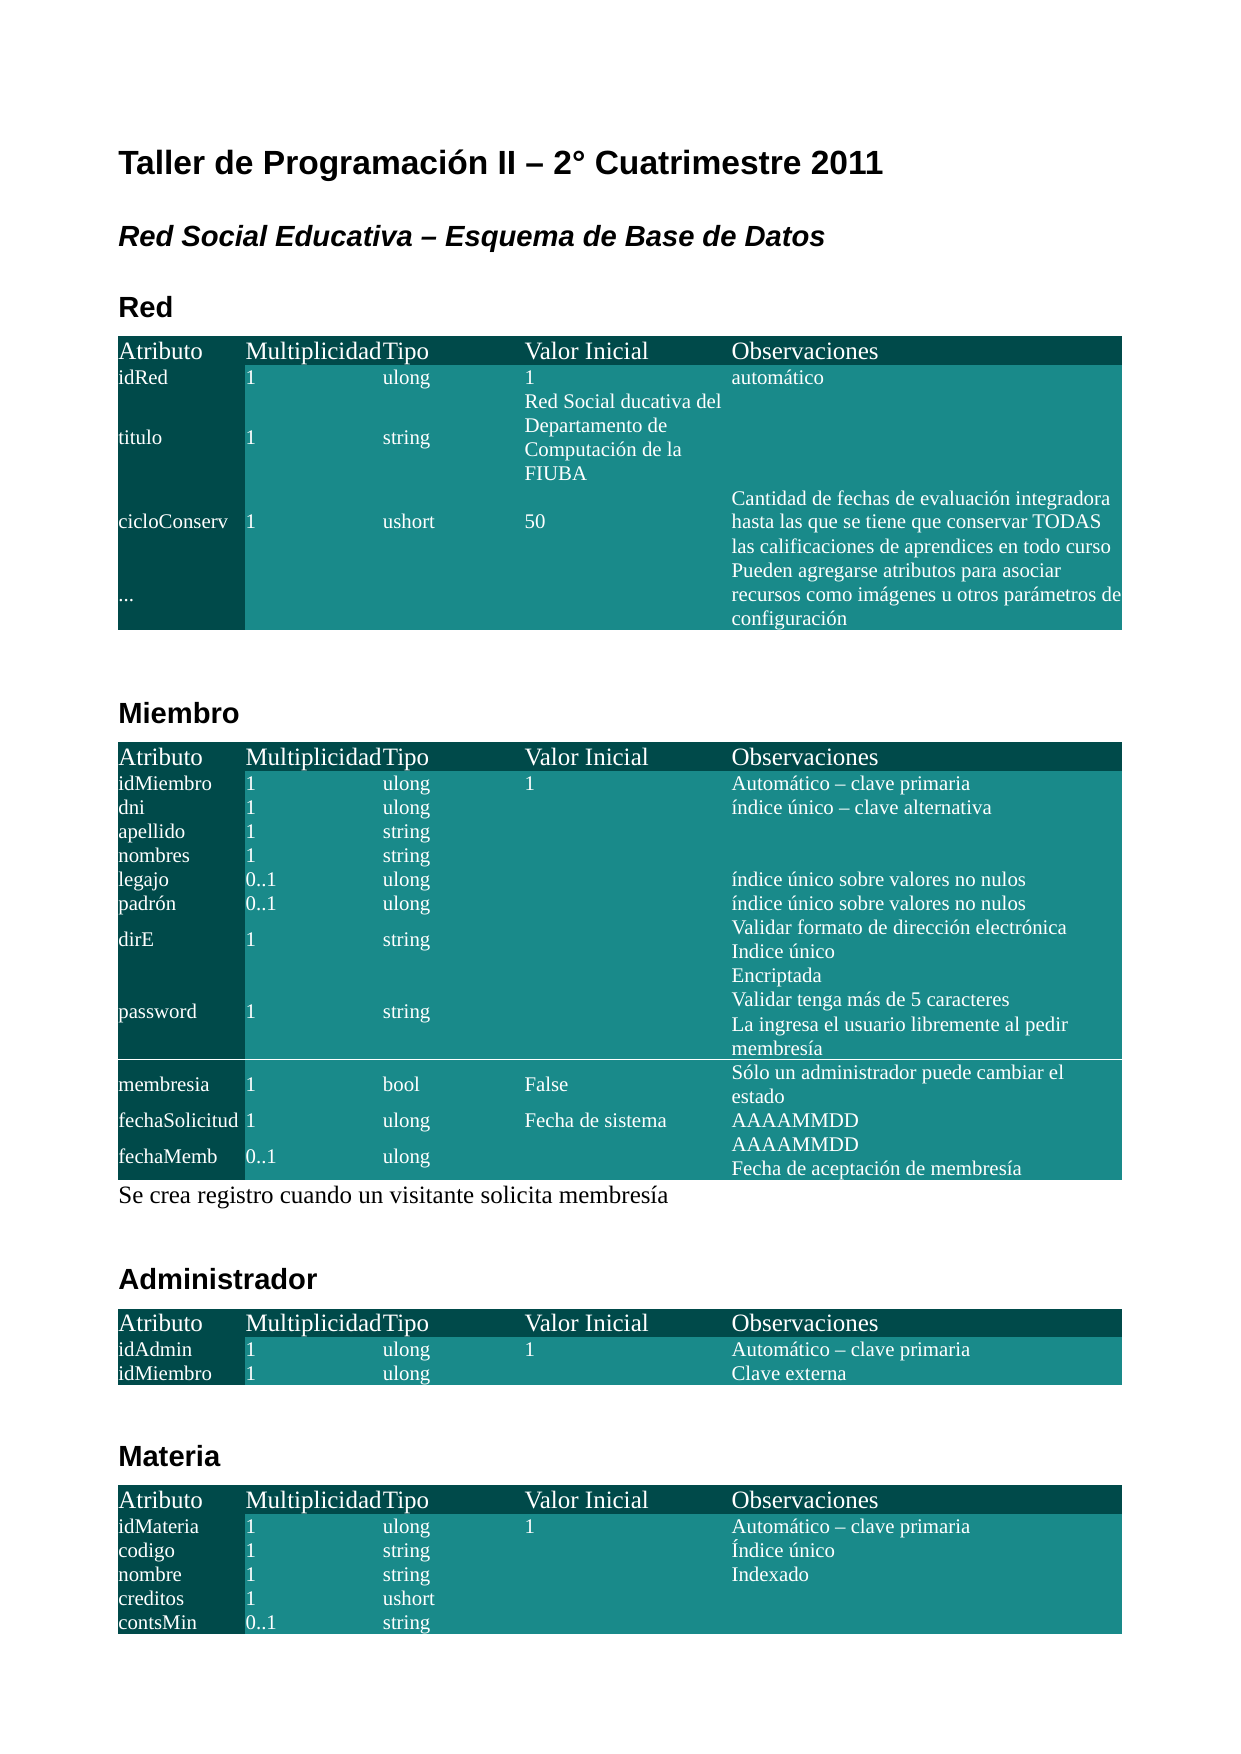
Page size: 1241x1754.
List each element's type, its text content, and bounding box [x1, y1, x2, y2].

table_cell 50 [524, 485, 731, 558]
table_cell ... [118, 558, 245, 630]
table_header Atributo [118, 1309, 245, 1337]
table_cell Encriptada Validar tenga más de 5 caracteres La ingresa el usuario libremente al pedir membresía [731, 963, 1122, 1059]
table_cell string [383, 1538, 524, 1562]
table_header Observaciones [731, 336, 1122, 365]
table_cell 1 [245, 1060, 383, 1108]
table_header Multiplicidad [245, 742, 383, 771]
table_header Valor Inicial [524, 1485, 731, 1514]
table_cell idMateria [118, 1514, 245, 1538]
table_cell string [383, 915, 524, 963]
table_cell 1 [245, 389, 383, 485]
table_cell ushort [383, 485, 524, 558]
table_cell fechaMemb [118, 1132, 245, 1180]
table_cell 1 [245, 1514, 383, 1538]
table_cell string [383, 963, 524, 1059]
table_cell Red Social ducativa del Departamento de Computación de la FIUBA [524, 389, 731, 485]
table_cell cicloConserv [118, 485, 245, 558]
table_cell 1 [245, 1562, 383, 1586]
subtitle Red Social Educativa – Esquema de Base de Datos [118, 219, 1122, 253]
table_header Tipo [383, 1485, 524, 1514]
table_cell ulong [383, 1108, 524, 1132]
table_cell [524, 819, 731, 843]
table_cell 1 [245, 819, 383, 843]
table_cell ulong [383, 1361, 524, 1385]
table_cell 1 [245, 1108, 383, 1132]
text Se crea registro cuando un visitante solicita membresía [118, 1180, 1122, 1209]
table_header Atributo [118, 1485, 245, 1514]
table_cell Pueden agregarse atributos para asociar recursos como imágenes u otros parámetros de configuración [731, 558, 1122, 630]
table_cell idMiembro [118, 771, 245, 795]
table_cell string [383, 1562, 524, 1586]
subtitle Taller de Programación II – 2° Cuatrimestre 2011 [118, 143, 1122, 182]
table_cell ulong [383, 891, 524, 915]
subtitle Materia [118, 1439, 1122, 1473]
table_cell ushort [383, 1586, 524, 1610]
table_cell índice único sobre valores no nulos [731, 891, 1122, 915]
table_cell apellido [118, 819, 245, 843]
table_cell [731, 1610, 1122, 1634]
table_cell [524, 1610, 731, 1634]
table_header Observaciones [731, 742, 1122, 771]
table_cell [524, 795, 731, 819]
table_header Multiplicidad [245, 1485, 383, 1514]
table_cell Sólo un administrador puede cambiar el estado [731, 1060, 1122, 1108]
table_cell Validar formato de dirección electrónica Indice único [731, 915, 1122, 963]
table_cell padrón [118, 891, 245, 915]
table_header Multiplicidad [245, 1309, 383, 1337]
table_cell ulong [383, 1514, 524, 1538]
table_cell ulong [383, 1132, 524, 1180]
table_cell False [524, 1060, 731, 1108]
table_cell creditos [118, 1586, 245, 1610]
table_cell 1 [245, 485, 383, 558]
table_cell string [383, 1610, 524, 1634]
table_cell AAAAMMDD [731, 1108, 1122, 1132]
table_header Observaciones [731, 1309, 1122, 1337]
table_cell 1 [245, 1538, 383, 1562]
table_cell idAdmin [118, 1337, 245, 1361]
table_cell 1 [245, 1586, 383, 1610]
table_cell [524, 558, 731, 630]
table_header Tipo [383, 742, 524, 771]
table_cell [383, 558, 524, 630]
table_cell 1 [245, 795, 383, 819]
table_cell nombre [118, 1562, 245, 1586]
table_header Atributo [118, 742, 245, 771]
table_cell [731, 819, 1122, 843]
subtitle Administrador [118, 1262, 1122, 1296]
table_cell fechaSolicitud [118, 1108, 245, 1132]
table_cell 1 [245, 771, 383, 795]
table_cell string [383, 819, 524, 843]
subtitle Miembro [118, 696, 1122, 729]
table_cell ulong [383, 867, 524, 891]
table_cell automático [731, 365, 1122, 389]
table_cell Cantidad de fechas de evaluación integradora hasta las que se tiene que conservar TODAS las calificaciones de aprendices en todo curso [731, 485, 1122, 558]
table_cell [731, 843, 1122, 867]
table_cell 1 [245, 1337, 383, 1361]
subtitle Red [118, 290, 1122, 324]
table_cell contsMin [118, 1610, 245, 1634]
table_cell idRed [118, 365, 245, 389]
table_header Valor Inicial [524, 742, 731, 771]
table_cell Automático – clave primaria [731, 1514, 1122, 1538]
table_cell Indexado [731, 1562, 1122, 1586]
table_cell dirE [118, 915, 245, 963]
table_cell dni [118, 795, 245, 819]
table_cell Automático – clave primaria [731, 771, 1122, 795]
table_header Observaciones [731, 1485, 1122, 1514]
table_cell ulong [383, 1337, 524, 1361]
table_cell [524, 867, 731, 891]
table_cell [524, 1361, 731, 1385]
table_cell [524, 915, 731, 963]
table_cell [524, 1586, 731, 1610]
table_cell legajo [118, 867, 245, 891]
table_cell ulong [383, 795, 524, 819]
table_cell 1 [524, 1514, 731, 1538]
table_cell Índice único [731, 1538, 1122, 1562]
table_cell ulong [383, 365, 524, 389]
table_cell 0..1 [245, 891, 383, 915]
table_cell codigo [118, 1538, 245, 1562]
table_cell 1 [524, 1337, 731, 1361]
table_cell idMiembro [118, 1361, 245, 1385]
table_header Atributo [118, 336, 245, 365]
table_cell Automático – clave primaria [731, 1337, 1122, 1361]
table_cell [524, 963, 731, 1059]
table_cell ulong [383, 771, 524, 795]
table_cell string [383, 389, 524, 485]
table_cell 0..1 [245, 1610, 383, 1634]
table_header Valor Inicial [524, 336, 731, 365]
table_cell índice único sobre valores no nulos [731, 867, 1122, 891]
table_cell [731, 389, 1122, 485]
table_cell bool [383, 1060, 524, 1108]
table_header Tipo [383, 1309, 524, 1337]
table_cell [524, 891, 731, 915]
table_cell índice único – clave alternativa [731, 795, 1122, 819]
table_cell [731, 1586, 1122, 1610]
table_cell [524, 1132, 731, 1180]
table_cell [524, 843, 731, 867]
table_cell 1 [524, 365, 731, 389]
table_cell titulo [118, 389, 245, 485]
table_header Valor Inicial [524, 1309, 731, 1337]
table_cell 1 [245, 915, 383, 963]
table_cell AAAAMMDD Fecha de aceptación de membresía [731, 1132, 1122, 1180]
table_cell 0..1 [245, 1132, 383, 1180]
table_cell nombres [118, 843, 245, 867]
table_cell [524, 1562, 731, 1586]
table_header Multiplicidad [245, 336, 383, 365]
table_cell 1 [524, 771, 731, 795]
table_cell 1 [245, 963, 383, 1059]
table_cell 1 [245, 843, 383, 867]
table_cell 0..1 [245, 867, 383, 891]
table_cell password [118, 963, 245, 1059]
table_cell 1 [245, 365, 383, 389]
table_cell Clave externa [731, 1361, 1122, 1385]
table_cell 1 [245, 1361, 383, 1385]
table_cell membresia [118, 1060, 245, 1108]
table_cell Fecha de sistema [524, 1108, 731, 1132]
table_cell [524, 1538, 731, 1562]
table_header Tipo [383, 336, 524, 365]
table_cell [245, 558, 383, 630]
table_cell string [383, 843, 524, 867]
